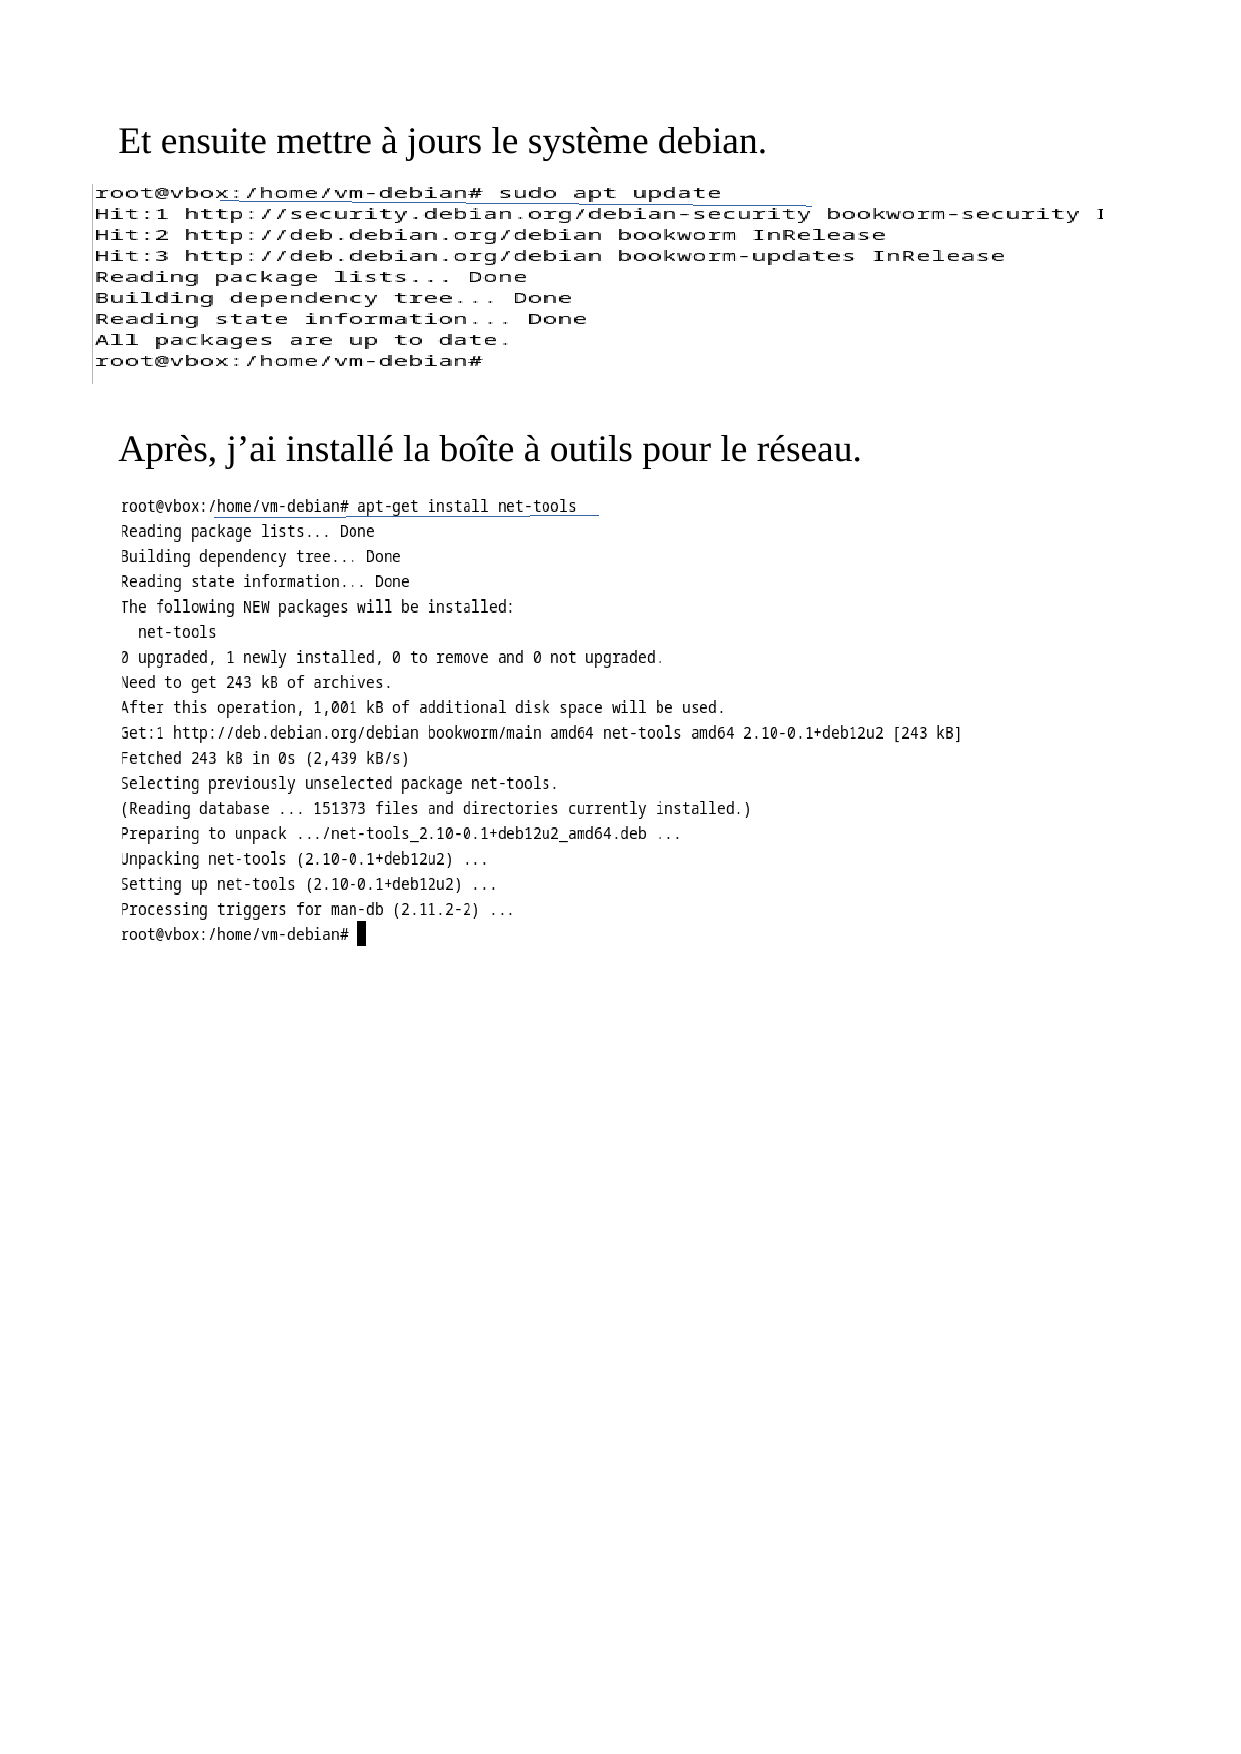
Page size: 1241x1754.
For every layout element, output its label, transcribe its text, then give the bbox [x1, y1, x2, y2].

picture [92, 184, 1103, 384]
text Et ensuite mettre à jours le système debian. [118, 118, 1122, 161]
picture [122, 492, 968, 949]
text Après, j’ai installé la boîte à outils pour le réseau. [118, 426, 1122, 469]
